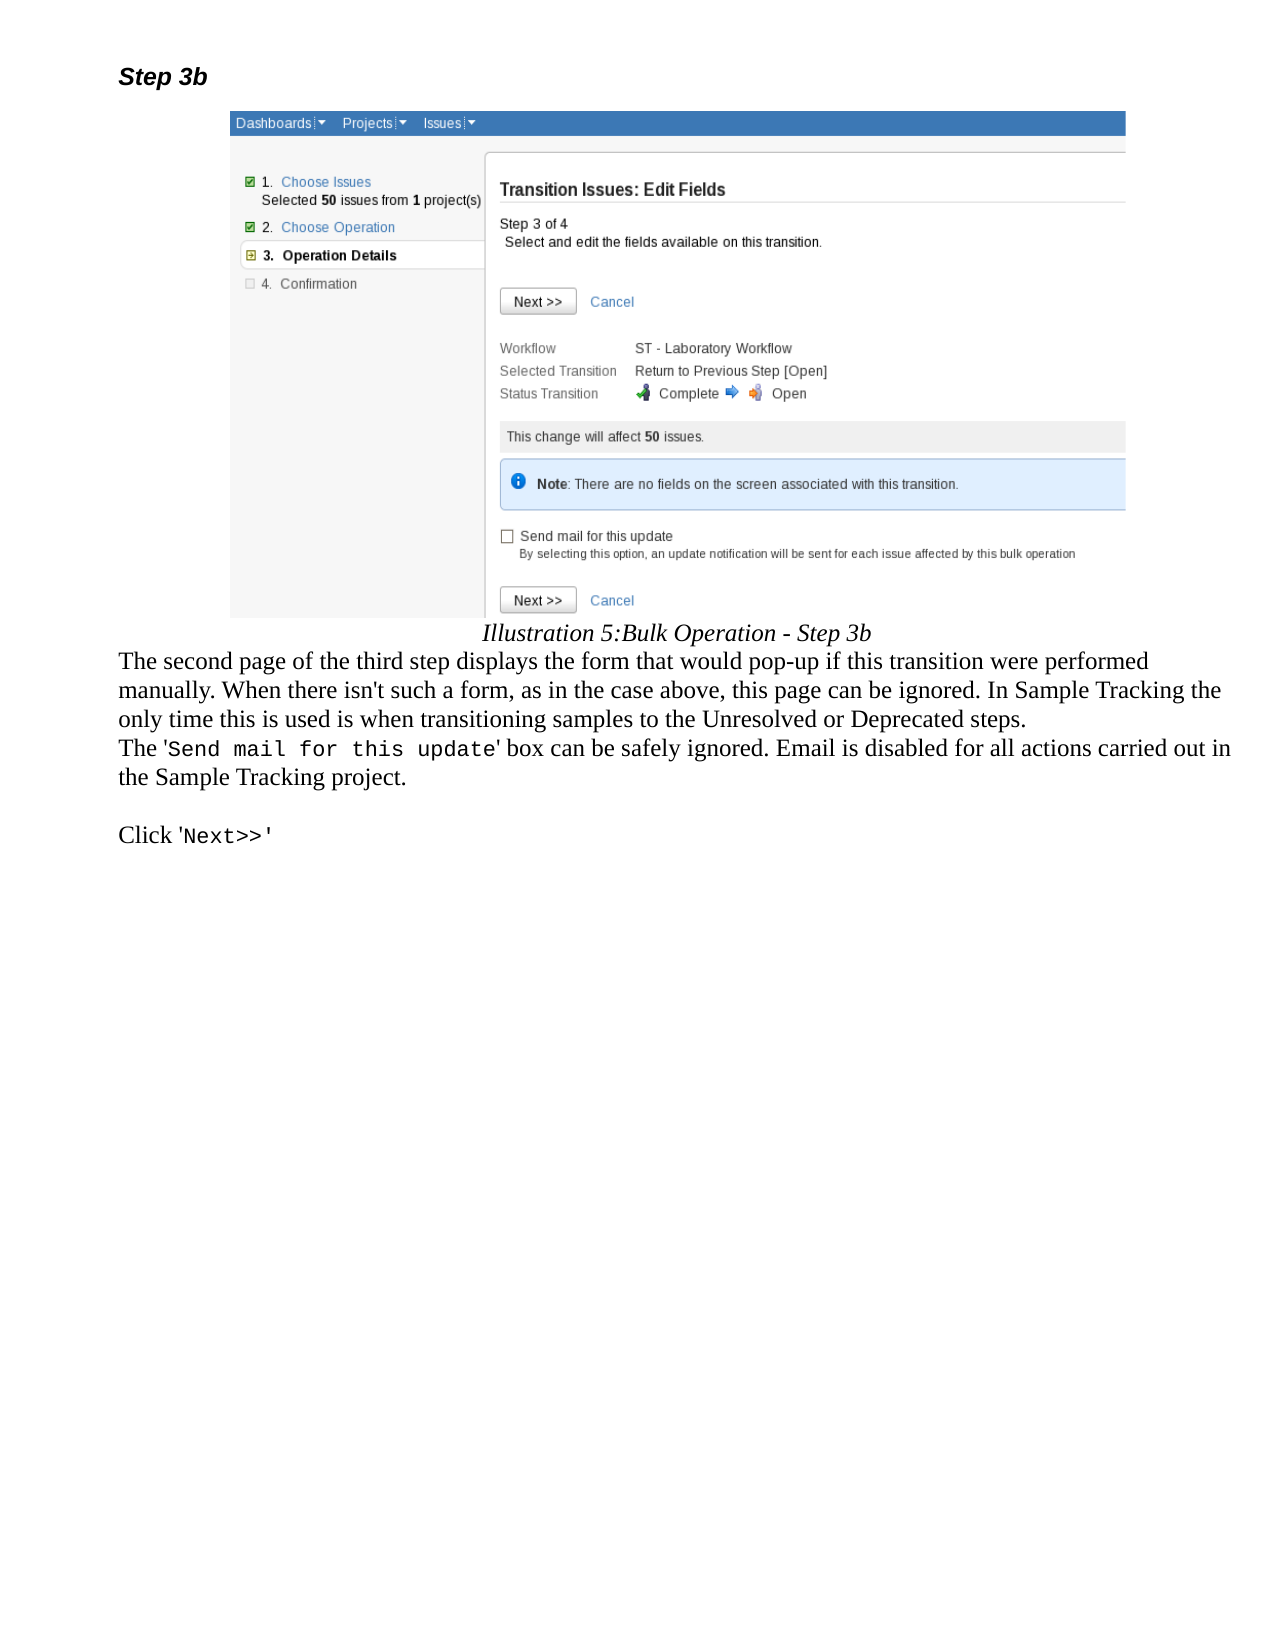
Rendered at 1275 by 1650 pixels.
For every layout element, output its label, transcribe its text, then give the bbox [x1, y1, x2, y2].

table_cell The second page of the third step displays the form that would pop-up if this transition were performed manually. When there isn't such a form, as in the case above, this page can be ignored. In Sample Tracking the only time this is used is when transitioning samples to the Unresolved or Deprecated steps. The 'Send mail for this update' box can be safely ignored. Email is disabled for all actions carried out in the Sample Tracking project. Click 'Next>>' [118, 646, 1237, 850]
picture [230, 111, 1126, 618]
table_header Step 3b [118, 38, 1237, 103]
table_cell Illustration 5:Bulk Operation - Step 3b [118, 104, 1237, 646]
